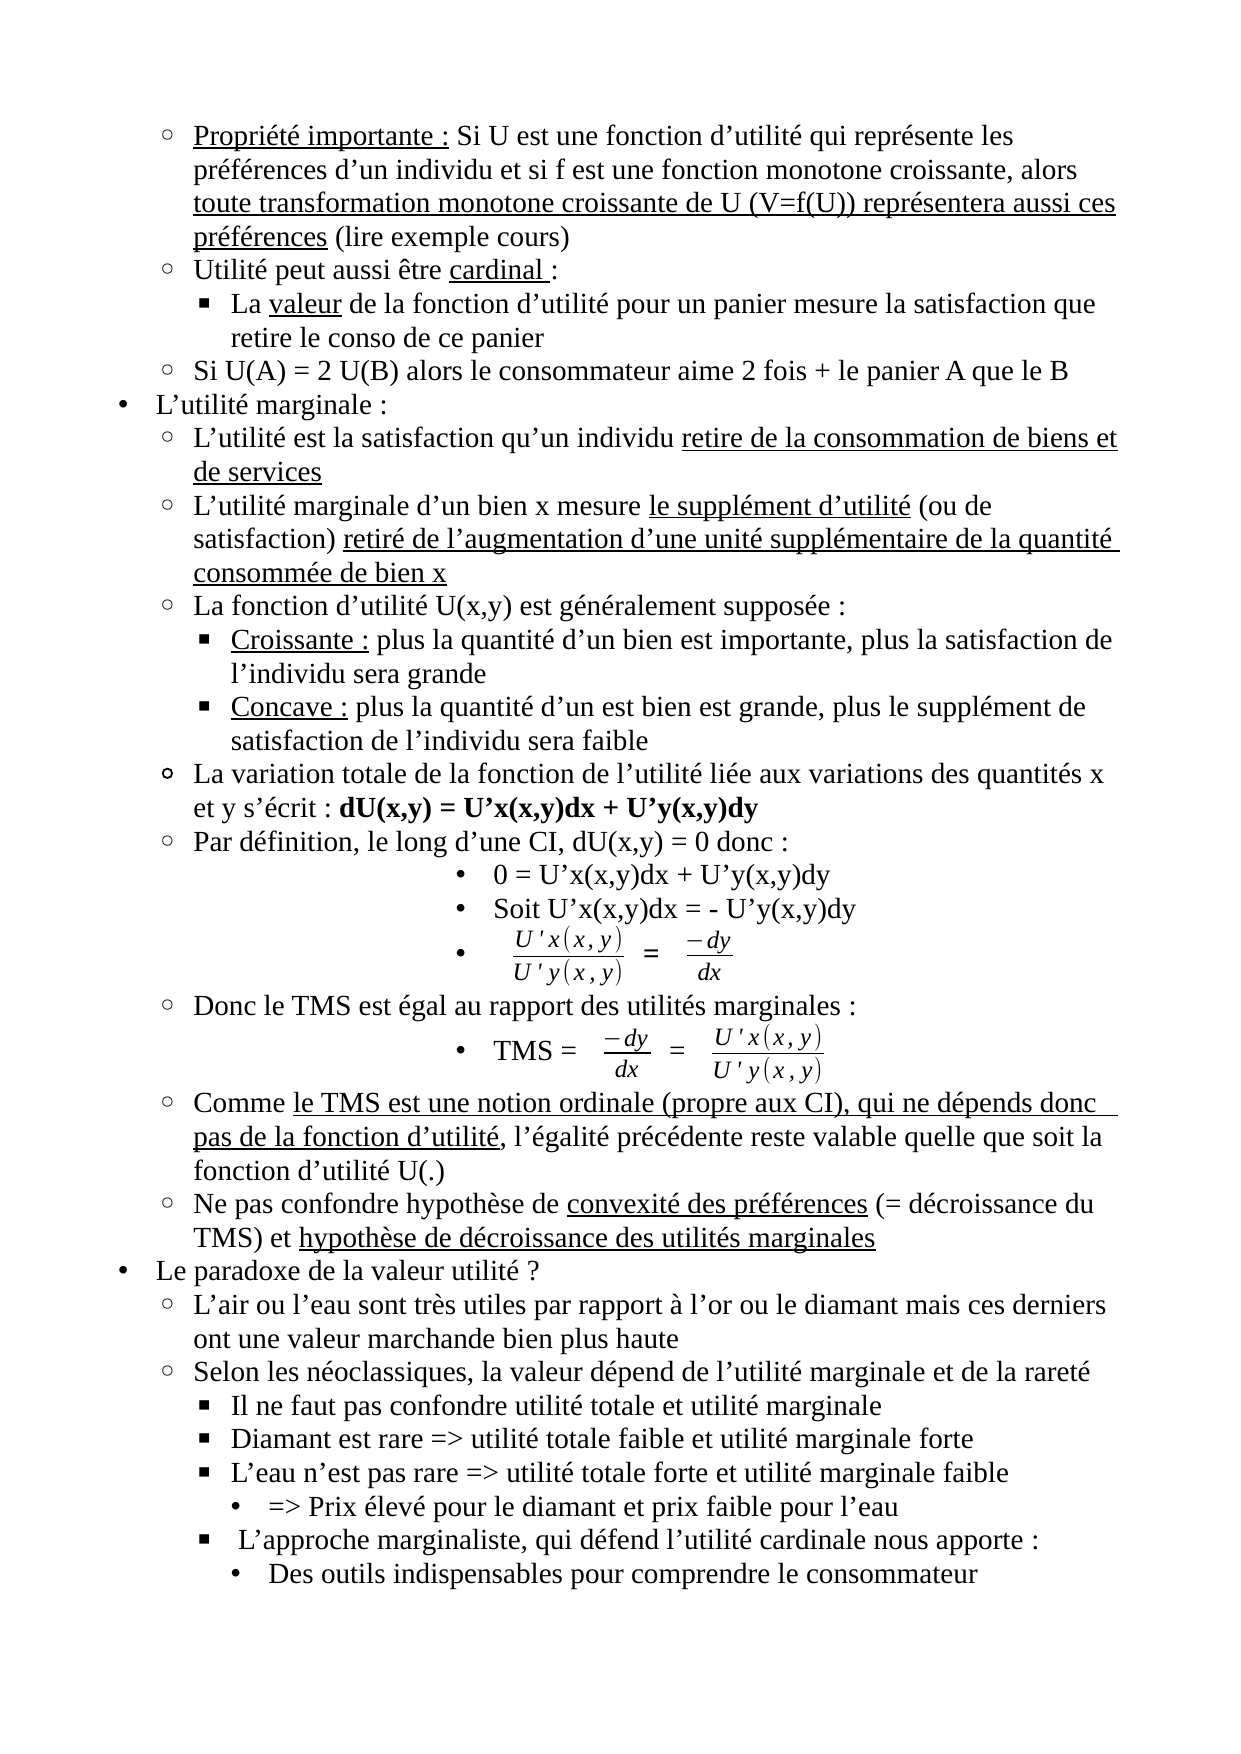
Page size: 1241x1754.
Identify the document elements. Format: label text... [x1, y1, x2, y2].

list La variation totale de la fonction de l’utilité liée aux variations des quantités x et y s’écrit : dU(x,y) = U’x(x,y)dx + U’y(x,y)dy [156, 756, 1122, 824]
list Propriété importante : Si U est une fonction d’utilité qui représente les préférences d’un individu et si f est une fonction monotone croissante, alors toute transformation monotone croissante de U (V=f(U)) représentera aussi ces préférences (lire exemple cours) [156, 118, 1122, 252]
list L’air ou l’eau sont très utiles par rapport à l’or ou le diamant mais ces derniers ont une valeur marchande bien plus haute [156, 1287, 1122, 1354]
list Il ne faut pas confondre utilité totale et utilité marginale [193, 1388, 1122, 1422]
list L’utilité est la satisfaction qu’un individu retire de la consommation de biens et de services [156, 421, 1122, 488]
list L’utilité marginale : [118, 387, 1122, 421]
list La valeur de la fonction d’utilité pour un panier mesure la satisfaction que retire le conso de ce panier [193, 286, 1122, 353]
list Des outils indispensables pour comprendre le consommateur [231, 1556, 1122, 1590]
list La fonction d’utilité U(x,y) est généralement supposée : [156, 588, 1122, 622]
list Si U(A) = 2 U(B) alors le consommateur aime 2 fois + le panier A que le B [156, 353, 1122, 387]
list Concave : plus la quantité d’un est bien est grande, plus le supplément de satisfaction de l’individu sera faible [193, 689, 1122, 756]
list Par définition, le long d’une CI, dU(x,y) = 0 donc : [156, 824, 1122, 857]
list Ne pas confondre hypothèse de convexité des préférences (= décroissance du TMS) et hypothèse de décroissance des utilités marginales [156, 1186, 1122, 1253]
list Soit U’x(x,y)dx = - U’y(x,y)dy [456, 891, 1122, 924]
list TMS = = [456, 1022, 1122, 1086]
list L’utilité marginale d’un bien x mesure le supplément d’utilité (ou de satisfaction) retiré de l’augmentation d’une unité supplémentaire de la quantité consommée de bien x [156, 488, 1122, 588]
list Donc le TMS est égal au rapport des utilités marginales : [156, 988, 1122, 1022]
list Utilité peut aussi être cardinal : [156, 252, 1122, 286]
list 0 = U’x(x,y)dx + U’y(x,y)dy [456, 857, 1122, 891]
list Selon les néoclassiques, la valeur dépend de l’utilité marginale et de la rareté [156, 1354, 1122, 1388]
list Diamant est rare => utilité totale faible et utilité marginale forte [193, 1422, 1122, 1455]
list Croissante : plus la quantité d’un bien est importante, plus la satisfaction de l’individu sera grande [193, 622, 1122, 689]
list Le paradoxe de la valeur utilité ? [118, 1253, 1122, 1287]
list L’approche marginaliste, qui défend l’utilité cardinale nous apporte : [193, 1522, 1122, 1556]
list L’eau n’est pas rare => utilité totale forte et utilité marginale faible [193, 1455, 1122, 1489]
list = [456, 924, 1122, 988]
list Comme le TMS est une notion ordinale (propre aux CI), qui ne dépends donc pas de la fonction d’utilité, l’égalité précédente reste valable quelle que soit la fonction d’utilité U(.) [156, 1086, 1122, 1186]
list => Prix élevé pour le diamant et prix faible pour l’eau [231, 1489, 1122, 1522]
